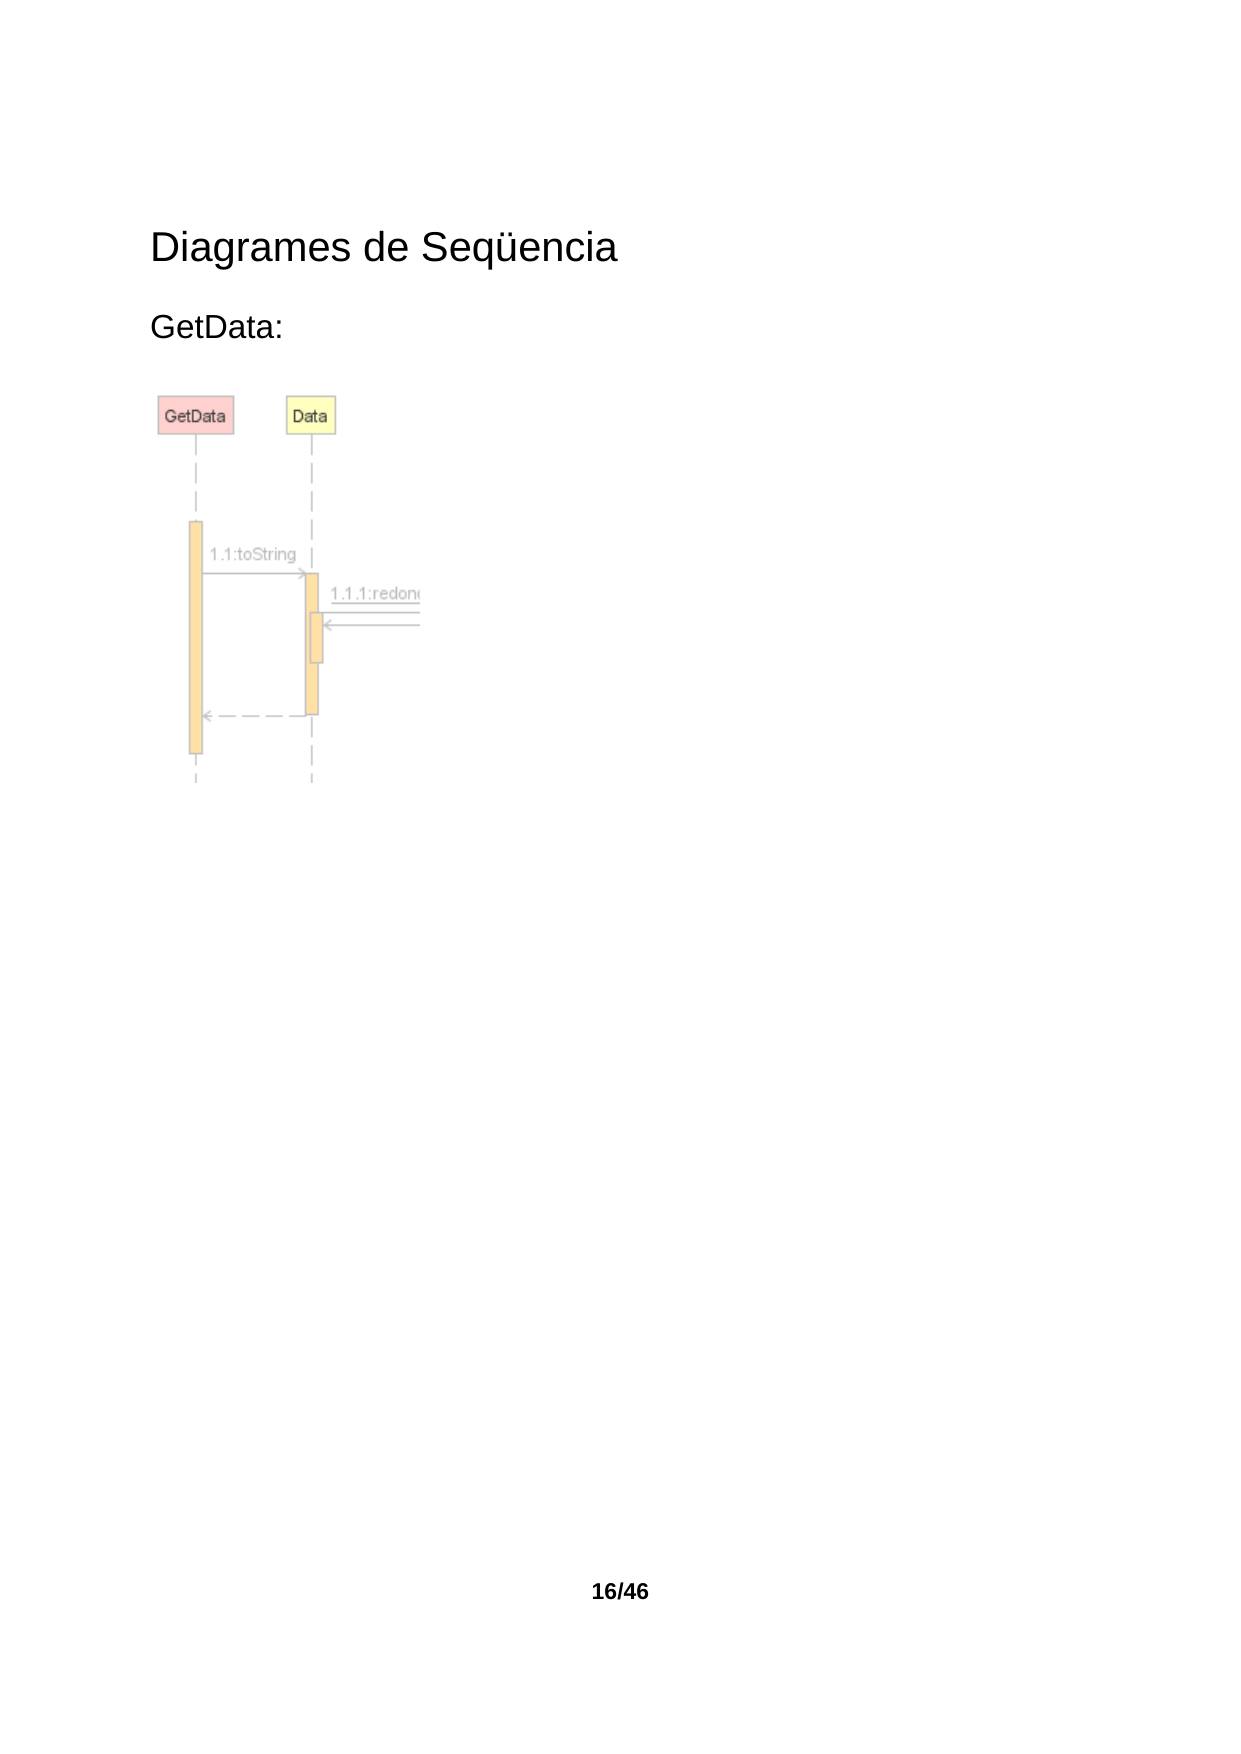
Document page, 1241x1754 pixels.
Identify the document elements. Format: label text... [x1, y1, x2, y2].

subtitle GetData: [150, 307, 1090, 346]
picture [150, 388, 421, 783]
subtitle Diagrames de Seqüencia [150, 222, 1090, 270]
